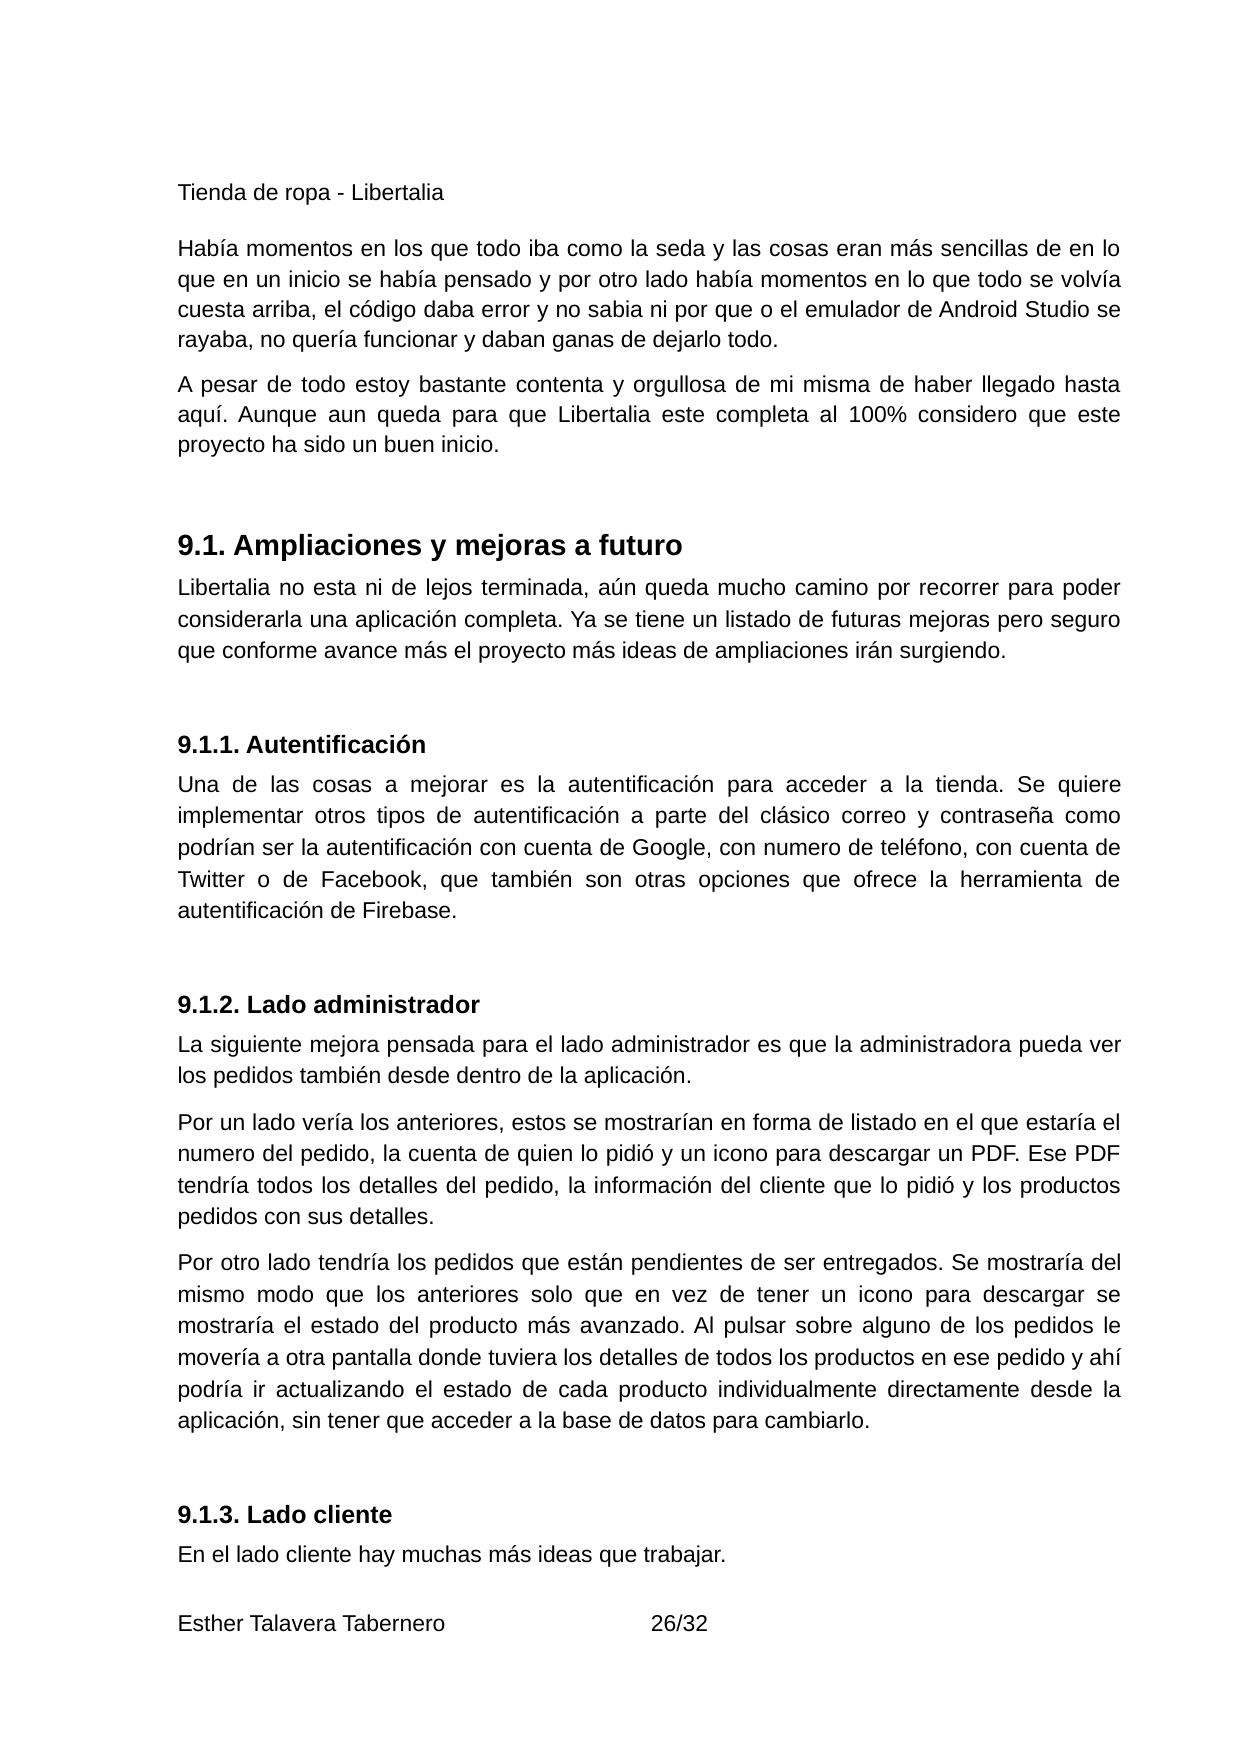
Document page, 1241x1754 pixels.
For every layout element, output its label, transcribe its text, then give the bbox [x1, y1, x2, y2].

text Libertalia no esta ni de lejos terminada, aún queda mucho camino por recorrer para poder considerarla una aplicación completa. Ya se tiene un listado de futuras mejoras pero seguro que conforme avance más el proyecto más ideas de ampliaciones irán surgiendo. [177, 574, 1122, 663]
text La siguiente mejora pensada para el lado administrador es que la administradora pueda ver los pedidos también desde dentro de la aplicación. [177, 1031, 1122, 1089]
text En el lado cliente hay muchas más ideas que trabajar. [177, 1541, 1122, 1567]
text Había momentos en los que todo iba como la seda y las cosas eran más sencillas de en lo que en un inicio se había pensado y por otro lado había momentos en lo que todo se volvía cuesta arriba, el código daba error y no sabia ni por que o el emulador de Android Studio se rayaba, no quería funcionar y daban ganas de dejarlo todo. [177, 235, 1122, 352]
text Por un lado vería los anteriores, estos se mostrarían en forma de listado en el que estaría el numero del pedido, la cuenta de quien lo pidió y un icono para descargar un PDF. Ese PDF tendría todos los detalles del pedido, la información del cliente que lo pidió y los productos pedidos con sus detalles. [177, 1108, 1122, 1229]
subtitle 9.1.1. Autentificación [177, 729, 1122, 758]
subtitle 9.1.2. Lado administrador [177, 989, 1122, 1018]
text A pesar de todo estoy bastante contenta y orgullosa de mi misma de haber llegado hasta aquí. Aunque aun queda para que Libertalia este completa al 100% considero que este proyecto ha sido un buen inicio. [177, 371, 1122, 458]
text Por otro lado tendría los pedidos que están pendientes de ser entregados. Se mostraría del mismo modo que los anteriores solo que en vez de tener un icono para descargar se mostraría el estado del producto más avanzado. Al pulsar sobre alguno de los pedidos le movería a otra pantalla donde tuviera los detalles de todos los productos en ese pedido y ahí podría ir actualizando el estado de cada producto individualmente directamente desde la aplicación, sin tener que acceder a la base de datos para cambiarlo. [177, 1249, 1122, 1433]
subtitle 9.1.3. Lado cliente [177, 1500, 1122, 1528]
text Una de las cosas a mejorar es la autentificación para acceder a la tienda. Se quiere implementar otros tipos de autentificación a parte del clásico correo y contraseña como podrían ser la autentificación con cuenta de Google, con numero de teléfono, con cuenta de Twitter o de Facebook, que también son otras opciones que ofrece la herramienta de autentificación de Firebase. [177, 771, 1122, 923]
subtitle 9.1. Ampliaciones y mejoras a futuro [177, 528, 1122, 561]
